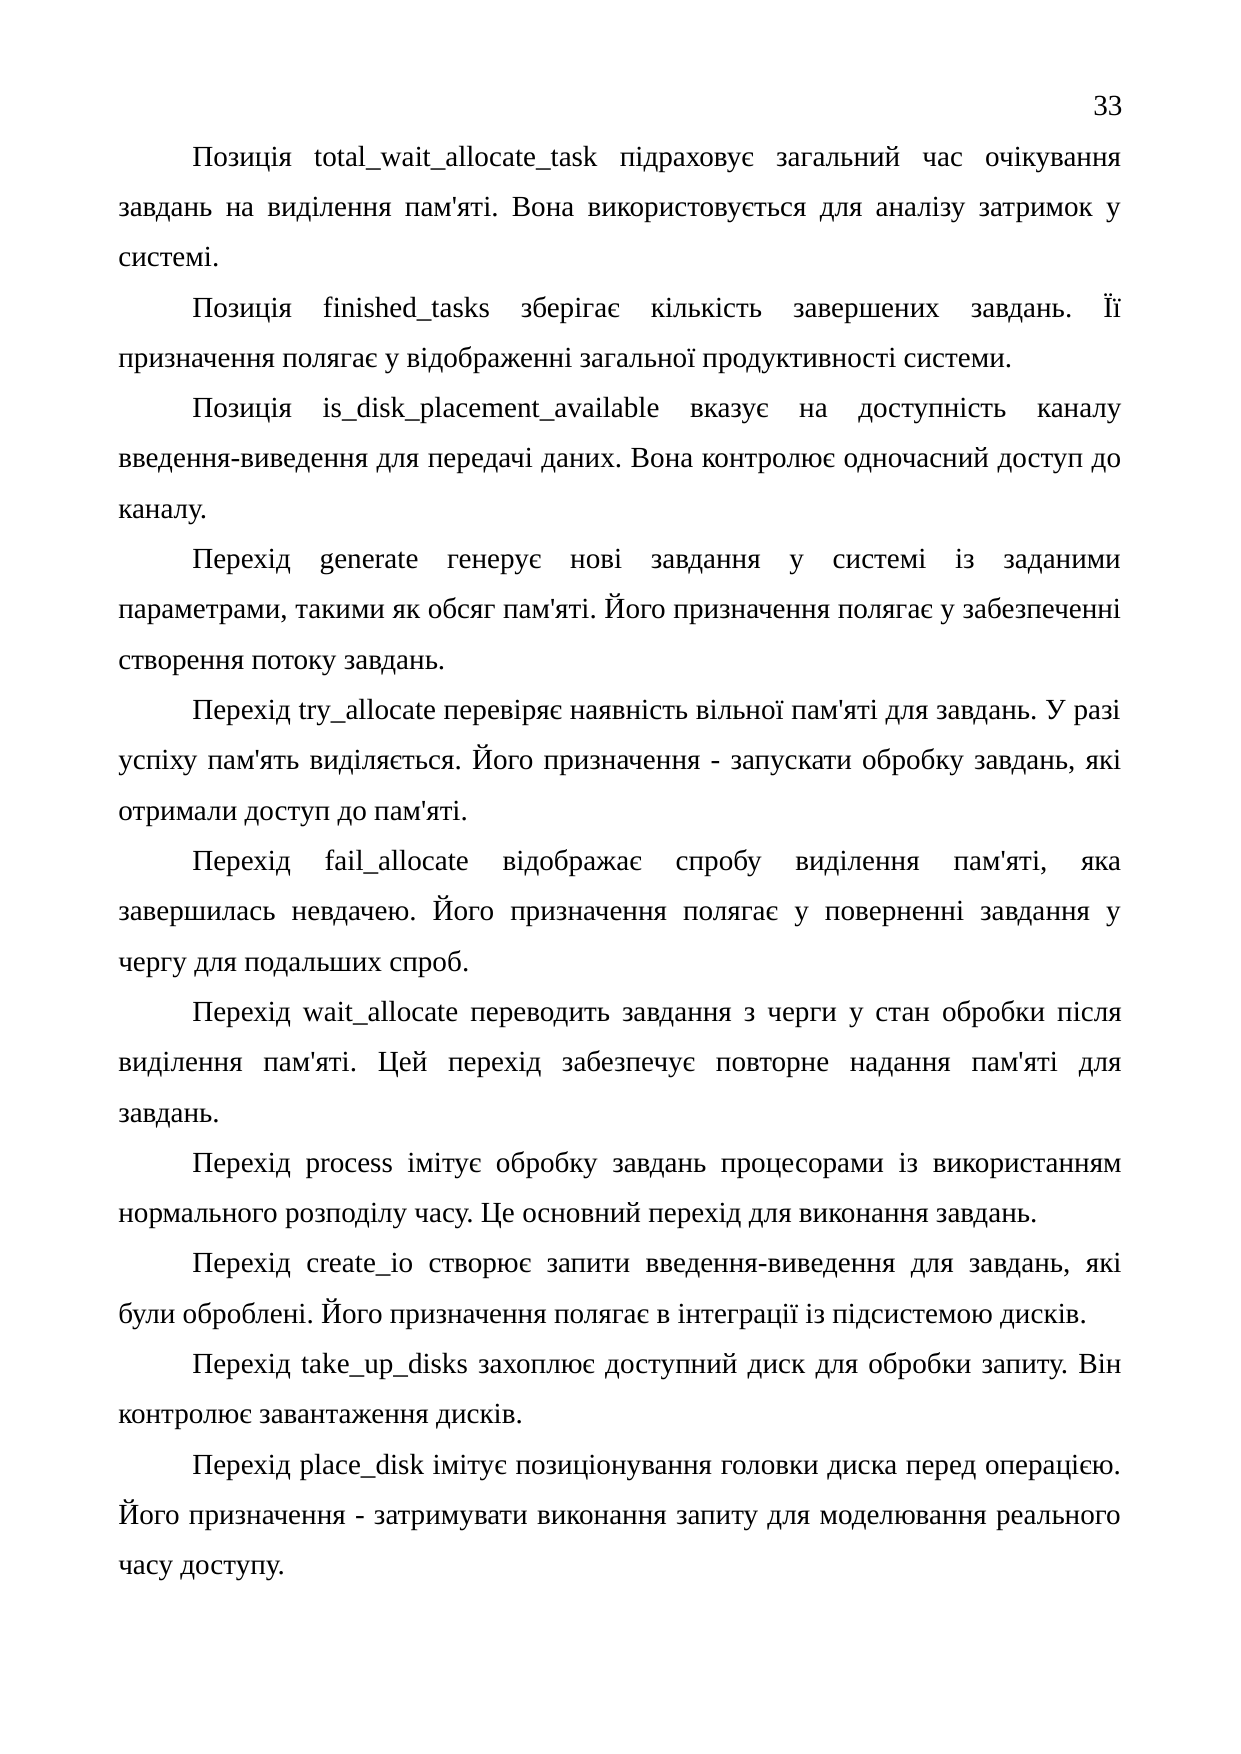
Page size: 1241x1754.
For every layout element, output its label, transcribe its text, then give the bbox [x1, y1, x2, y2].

text Перехід create_io створює запити введення-виведення для завдань, які були оброблені. Його призначення полягає в інтеграції із підсистемою дисків. [118, 1246, 1122, 1329]
text Перехід wait_allocate переводить завдання з черги у стан обробки після виділення пам'яті. Цей перехід забезпечує повторне надання пам'яті для завдань. [118, 994, 1122, 1128]
text Позиція is_disk_placement_available вказує на доступність каналу введення-виведення для передачі даних. Вона контролює одночасний доступ до каналу. [118, 390, 1122, 524]
text Перехід place_disk імітує позиціонування головки диска перед операцією. Його призначення - затримувати виконання запиту для моделювання реального часу доступу. [118, 1447, 1122, 1581]
text Перехід take_up_disks захоплює доступний диск для обробки запиту. Він контролює завантаження дисків. [118, 1346, 1122, 1430]
text Перехід try_allocate перевіряє наявність вільної пам'яті для завдань. У разі успіху пам'ять виділяється. Його призначення - запускати обробку завдань, які отримали доступ до пам'яті. [118, 692, 1122, 826]
text Перехід process імітує обробку завдань процесорами із використанням нормального розподілу часу. Це основний перехід для виконання завдань. [118, 1145, 1122, 1229]
text Перехід fail_allocate відображає спробу виділення пам'яті, яка завершилась невдачею. Його призначення полягає у поверненні завдання у чергу для подальших спроб. [118, 843, 1122, 977]
text Позиція finished_tasks зберігає кількість завершених завдань. Її призначення полягає у відображенні загальної продуктивності системи. [118, 290, 1122, 373]
text Позиція total_wait_allocate_task підраховує загальний час очікування завдань на виділення пам'яті. Вона використовується для аналізу затримок у системі. [118, 139, 1122, 273]
text Перехід generate генерує нові завдання у системі із заданими параметрами, такими як обсяг пам'яті. Його призначення полягає у забезпеченні створення потоку завдань. [118, 541, 1122, 675]
